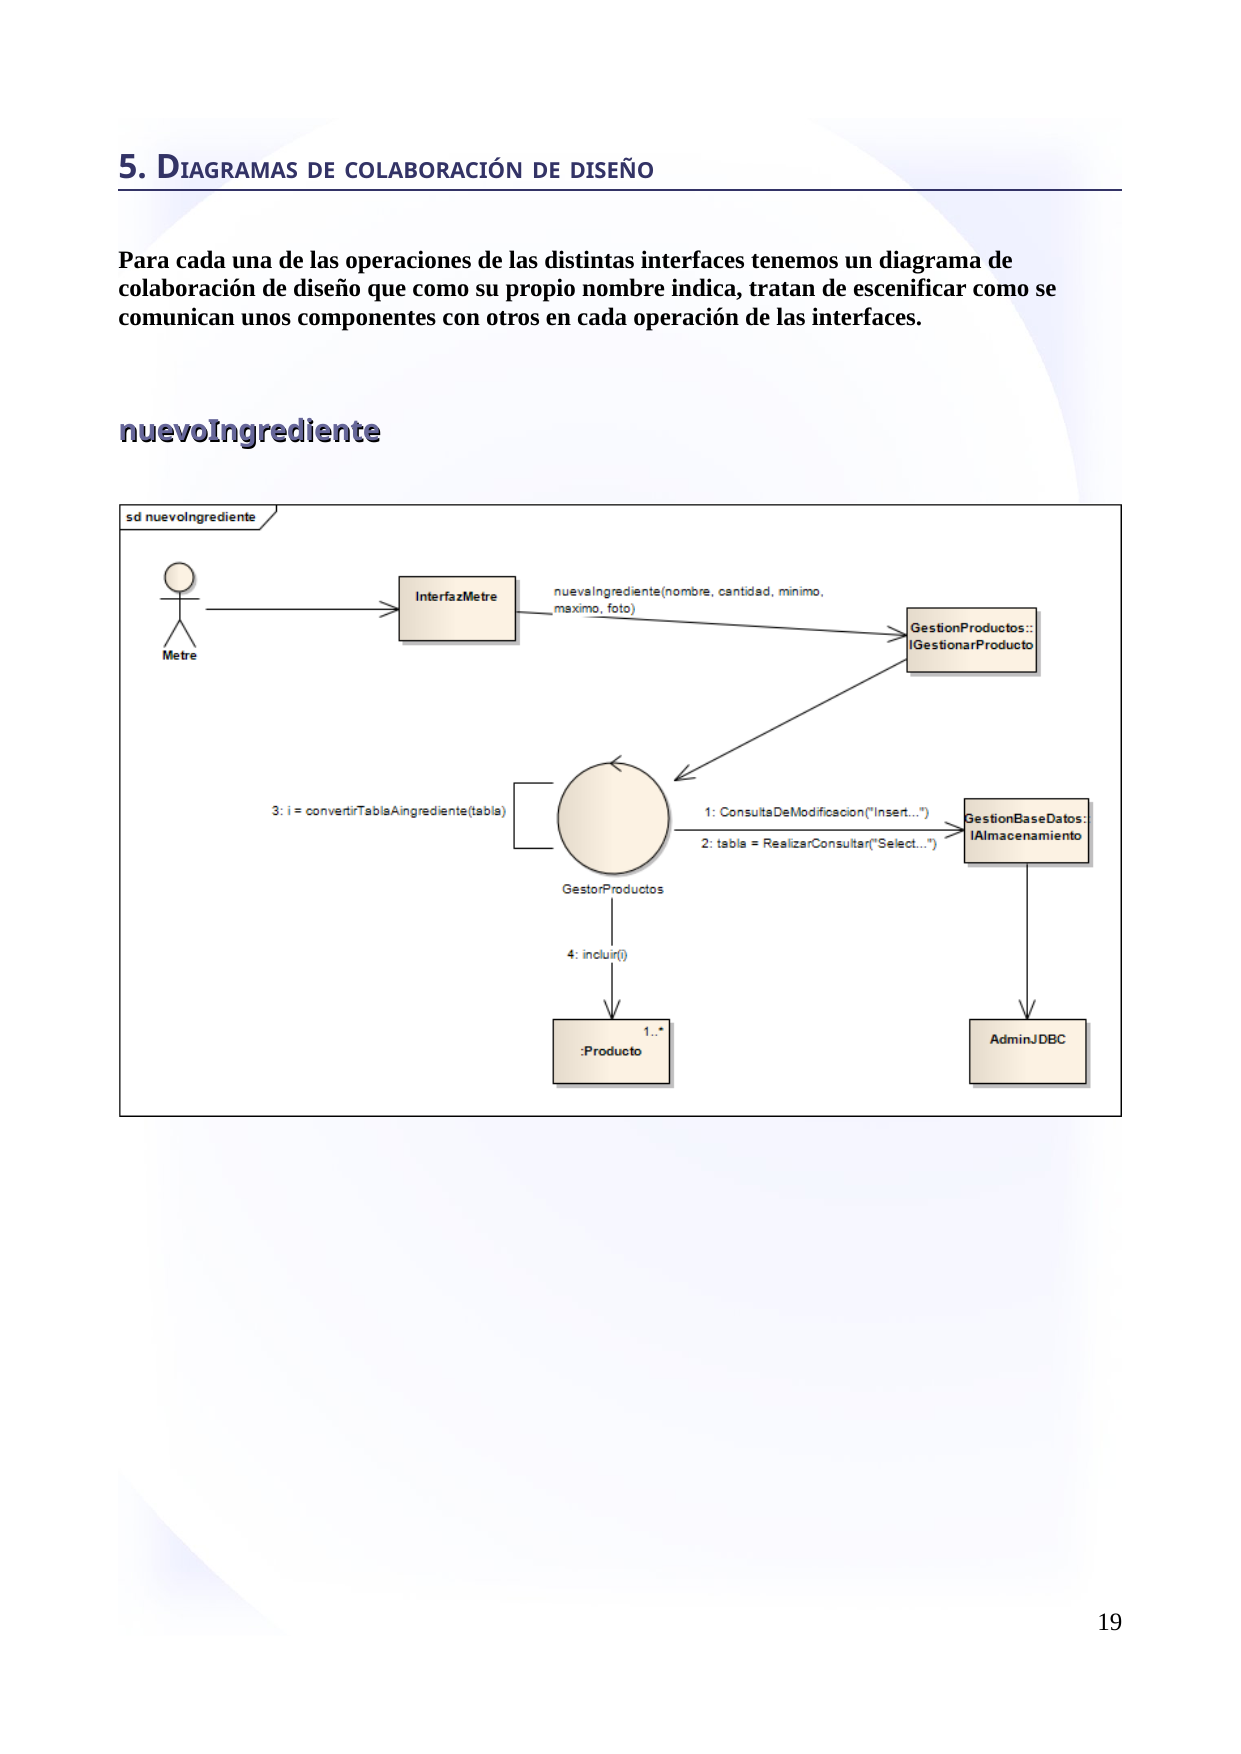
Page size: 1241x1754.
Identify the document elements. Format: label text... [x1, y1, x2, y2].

picture [118, 449, 1122, 1636]
subtitle 5. Diagramas de colaboración de diseño [118, 143, 1122, 189]
subtitle nuevoIngrediente [118, 410, 1122, 449]
picture [118, 118, 1122, 143]
text Para cada una de las operaciones de las distintas interfaces tenemos un diagrama de colaboración de diseño que como su propio nombre indica, tratan de escenificar como se comunican unos componentes con otros en cada operación de las interfaces. [118, 245, 1122, 331]
picture [118, 331, 1122, 410]
picture [118, 191, 1122, 245]
